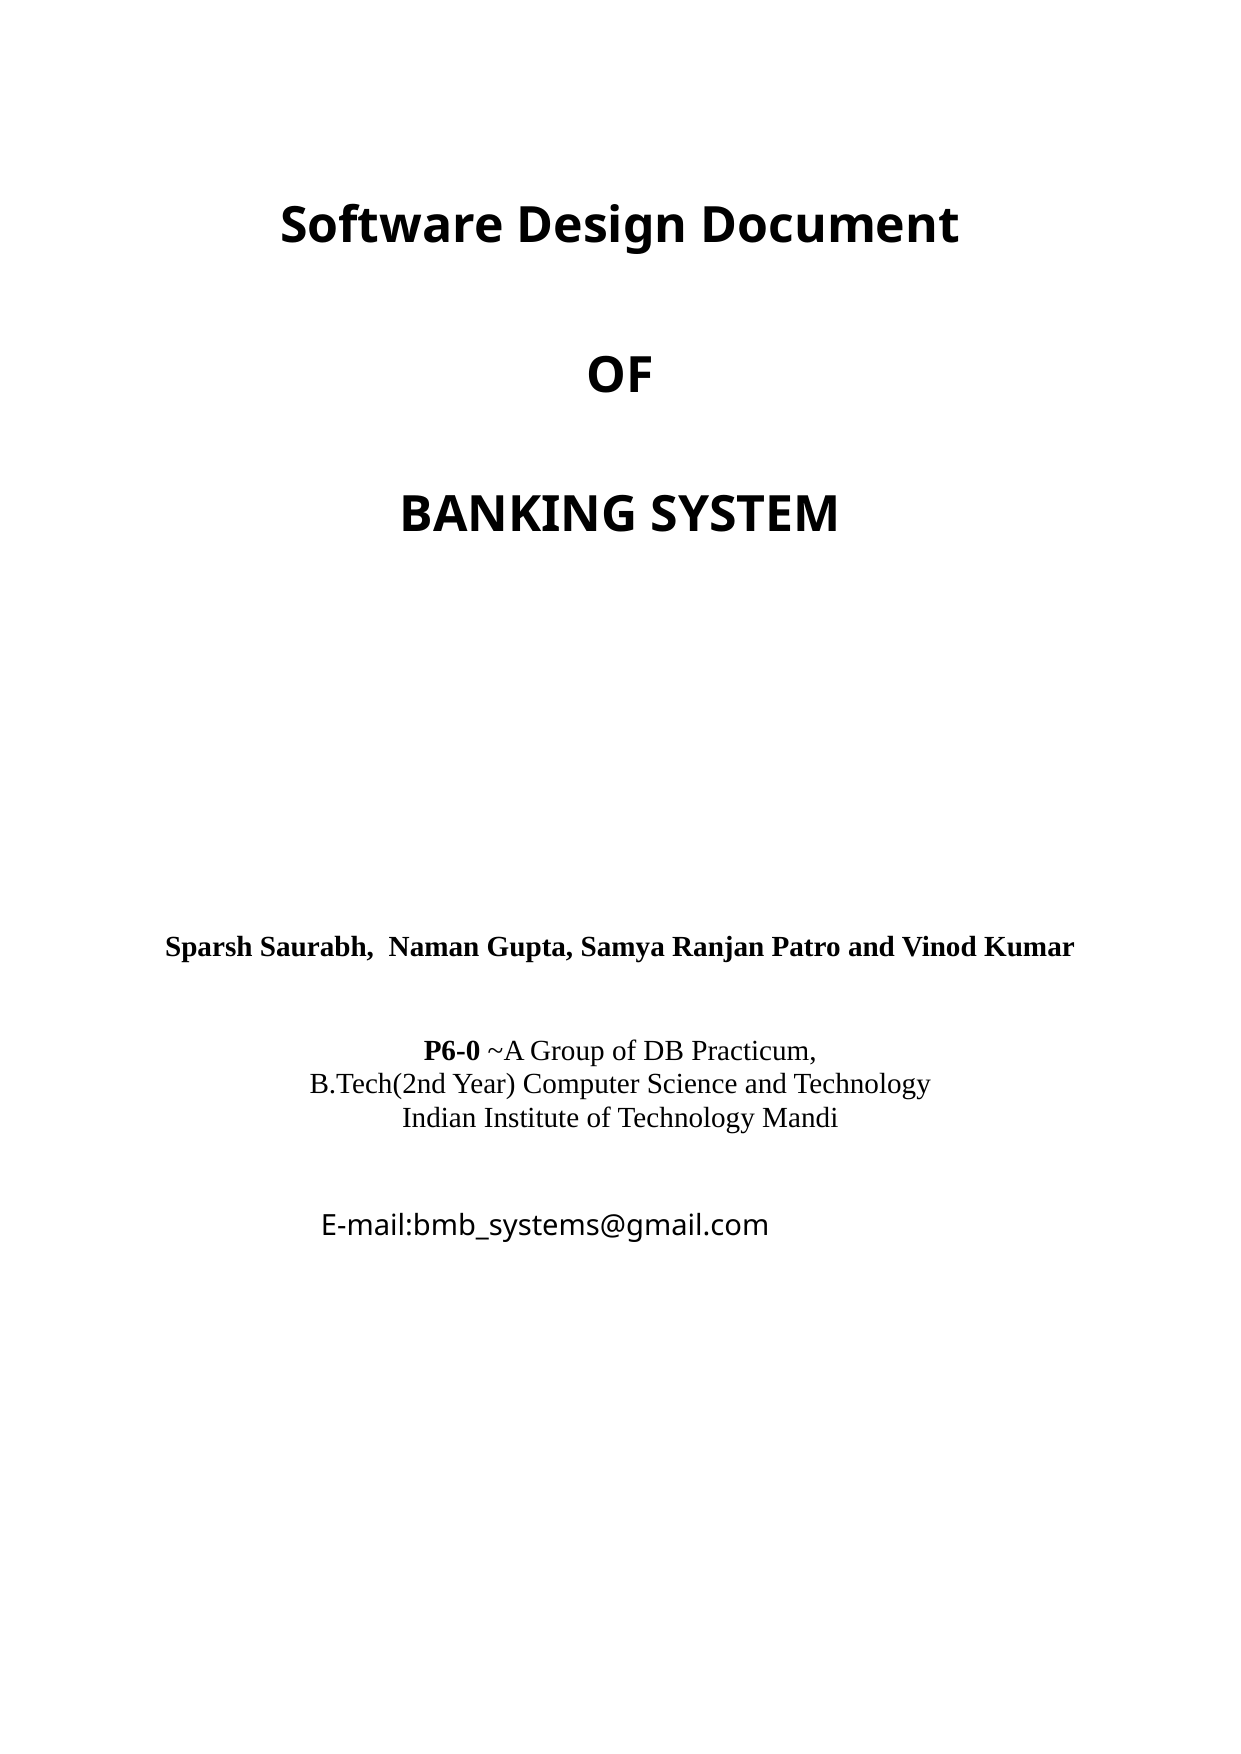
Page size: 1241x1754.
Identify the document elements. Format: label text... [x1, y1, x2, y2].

text OF [118, 339, 1122, 407]
text BANKING SYSTEM [118, 478, 1122, 546]
text E-mail:bmb_systems@gmail.com [118, 1204, 1122, 1244]
subtitle Software Design Document [118, 189, 1122, 257]
text P6-0 ~A Group of DB Practicum, B.Tech(2nd Year) Computer Science and Technology Indian Institute of Technology Mandi [118, 1033, 1122, 1133]
text Sparsh Saurabh, Naman Gupta, Samya Ranjan Patro and Vinod Kumar [118, 929, 1122, 962]
